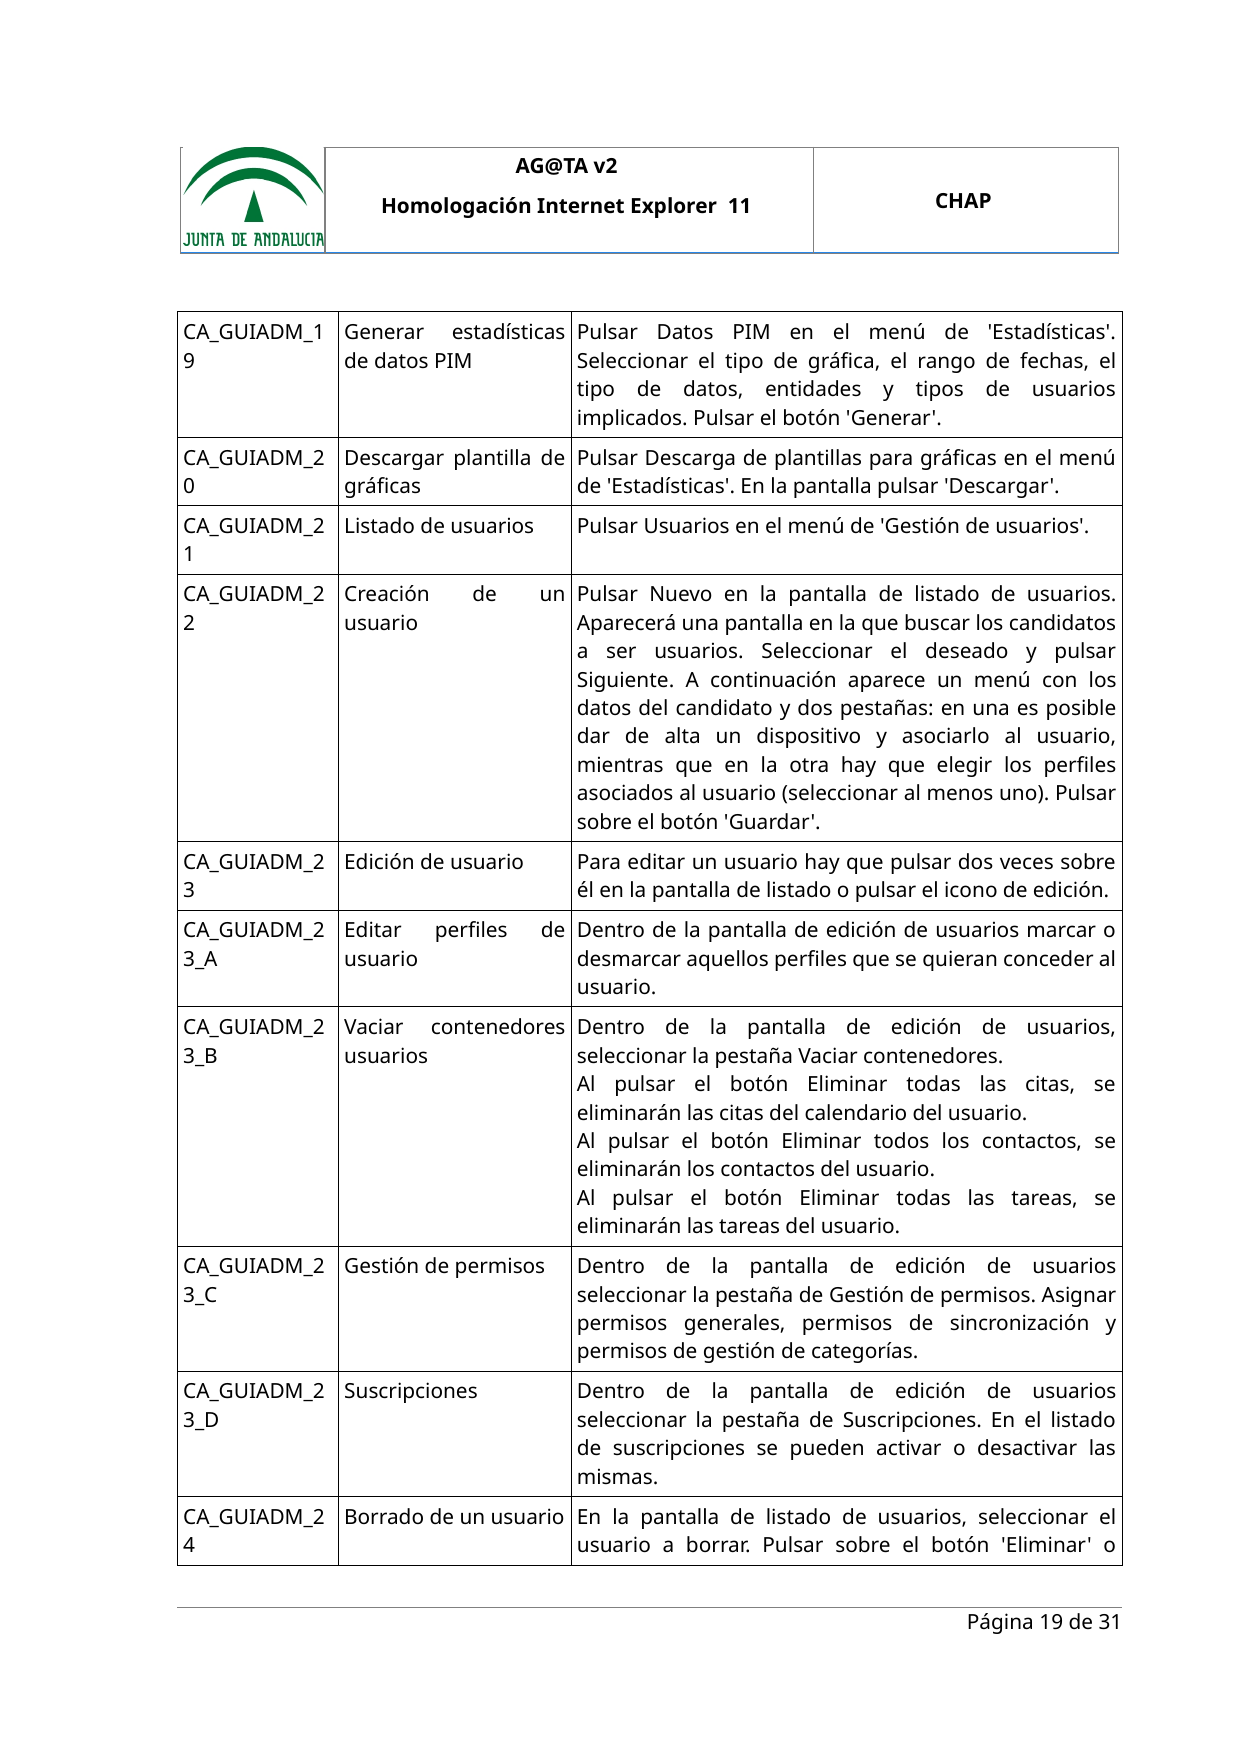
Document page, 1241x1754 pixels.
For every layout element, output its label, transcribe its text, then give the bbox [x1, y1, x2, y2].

table_cell CA_GUIADM_19 [178, 312, 338, 437]
table_cell Descargar plantilla de gráficas [339, 438, 571, 505]
table_cell CA_GUIADM_24 [178, 1497, 338, 1564]
table_cell CA_GUIADM_23 [178, 842, 338, 909]
table_cell Listado de usuarios [339, 506, 571, 574]
table_cell CA_GUIADM_20 [178, 438, 338, 505]
table_cell Vaciar contenedores usuarios [339, 1007, 571, 1246]
table_cell En la pantalla de listado de usuarios, seleccionar el usuario a borrar. Pulsar sobre el botón 'Eliminar' o [572, 1497, 1122, 1564]
table_cell Dentro de la pantalla de edición de usuarios marcar o desmarcar aquellos perfiles que se quieran conceder al usuario. [572, 911, 1122, 1006]
table_cell CA_GUIADM_23_D [178, 1372, 338, 1496]
table_cell Pulsar Datos PIM en el menú de 'Estadísticas'. Seleccionar el tipo de gráfica, el rango de fechas, el tipo de datos, entidades y tipos de usuarios implicados. Pulsar el botón 'Generar'. [572, 312, 1122, 437]
table_cell Gestión de permisos [339, 1247, 571, 1371]
table_cell CA_GUIADM_21 [178, 506, 338, 574]
table_cell Dentro de la pantalla de edición de usuarios, seleccionar la pestaña Vaciar contenedores. Al pulsar el botón Eliminar todas las citas, se eliminarán las citas del calendario del usuario. Al pulsar el botón Eliminar todos los contactos, se eliminarán los contactos del usuario. Al pulsar el botón Eliminar todas las tareas, se eliminarán las tareas del usuario. [572, 1007, 1122, 1246]
table_cell Pulsar Nuevo en la pantalla de listado de usuarios. Aparecerá una pantalla en la que buscar los candidatos a ser usuarios. Seleccionar el deseado y pulsar Siguiente. A continuación aparece un menú con los datos del candidato y dos pestañas: en una es posible dar de alta un dispositivo y asociarlo al usuario, mientras que en la otra hay que elegir los perfiles asociados al usuario (seleccionar al menos uno). Pulsar sobre el botón 'Guardar'. [572, 575, 1122, 841]
table_cell CA_GUIADM_23_A [178, 911, 338, 1006]
table_cell Pulsar Descarga de plantillas para gráficas en el menú de 'Estadísticas'. En la pantalla pulsar 'Descargar'. [572, 438, 1122, 505]
table_cell Dentro de la pantalla de edición de usuarios seleccionar la pestaña de Gestión de permisos. Asignar permisos generales, permisos de sincronización y permisos de gestión de categorías. [572, 1247, 1122, 1371]
table_cell Para editar un usuario hay que pulsar dos veces sobre él en la pantalla de listado o pulsar el icono de edición. [572, 842, 1122, 909]
picture [183, 147, 324, 246]
table_cell Pulsar Usuarios en el menú de 'Gestión de usuarios'. [572, 506, 1122, 574]
table_cell CA_GUIADM_22 [178, 575, 338, 841]
table_cell Creación de un usuario [339, 575, 571, 841]
table_cell CA_GUIADM_23_C [178, 1247, 338, 1371]
table_cell Borrado de un usuario [339, 1497, 571, 1564]
table_cell Dentro de la pantalla de edición de usuarios seleccionar la pestaña de Suscripciones. En el listado de suscripciones se pueden activar o desactivar las mismas. [572, 1372, 1122, 1496]
table_cell CA_GUIADM_23_B [178, 1007, 338, 1246]
table_cell Generar estadísticas de datos PIM [339, 312, 571, 437]
table_cell Editar perfiles de usuario [339, 911, 571, 1006]
table_cell Edición de usuario [339, 842, 571, 909]
table_cell Suscripciones [339, 1372, 571, 1496]
